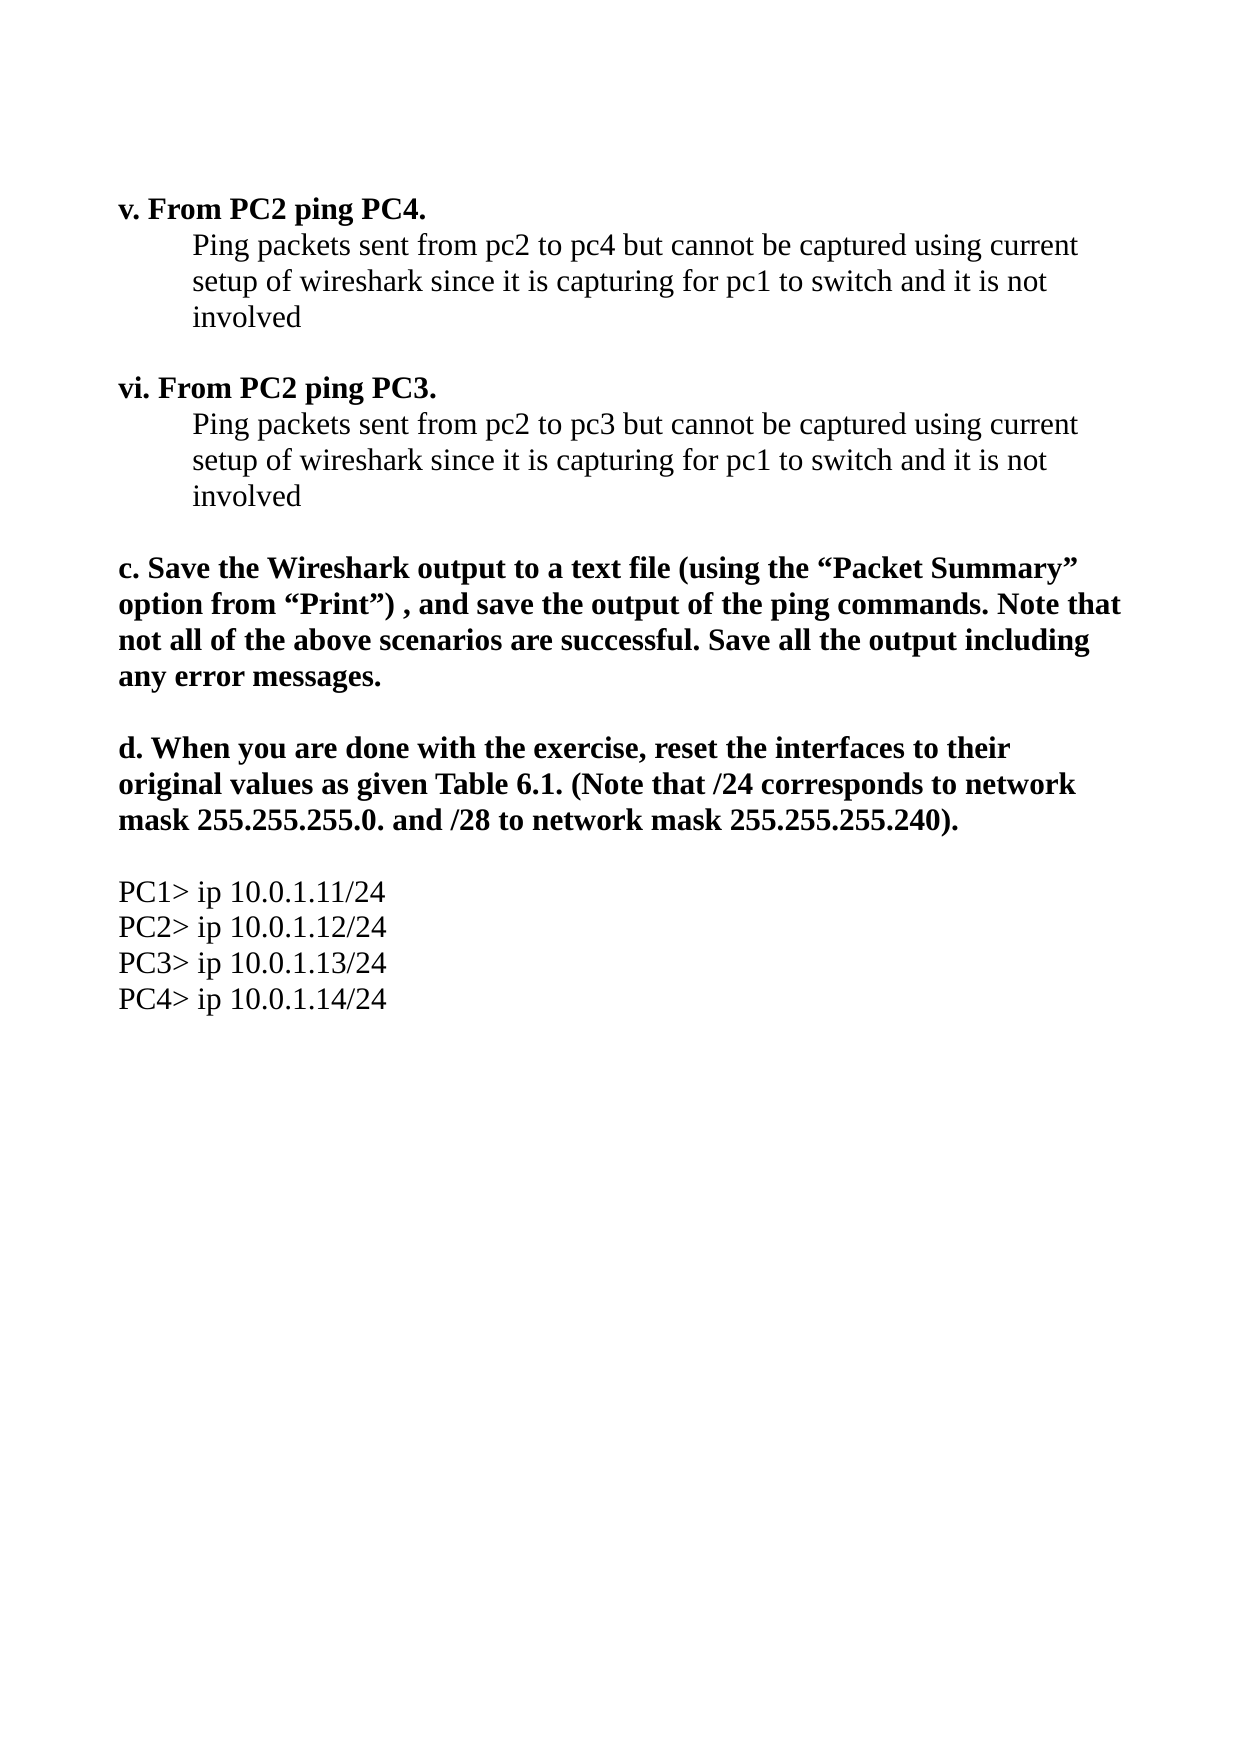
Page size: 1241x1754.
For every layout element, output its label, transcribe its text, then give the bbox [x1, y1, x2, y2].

text v. From PC2 ping PC4. [118, 190, 1122, 226]
text PC3> ip 10.0.1.13/24 [118, 945, 1122, 981]
text Ping packets sent from pc2 to pc4 but cannot be captured using current setup of wireshark since it is capturing for pc1 to switch and it is not involved [118, 226, 1122, 334]
text c. Save the Wireshark output to a text file (using the “Packet Summary” option from “Print”) , and save the output of the ping commands. Note that not all of the above scenarios are successful. Save all the output including any error messages. [118, 549, 1122, 693]
text d. When you are done with the exercise, reset the interfaces to their original values as given Table 6.1. (Note that /24 corresponds to network mask 255.255.255.0. and /28 to network mask 255.255.255.240). [118, 729, 1122, 837]
text vi. From PC2 ping PC3. [118, 370, 1122, 406]
text Ping packets sent from pc2 to pc3 but cannot be captured using current setup of wireshark since it is capturing for pc1 to switch and it is not involved [118, 406, 1122, 513]
text PC4> ip 10.0.1.14/24 [118, 981, 1122, 1017]
text PC2> ip 10.0.1.12/24 [118, 909, 1122, 945]
text PC1> ip 10.0.1.11/24 [118, 873, 1122, 909]
